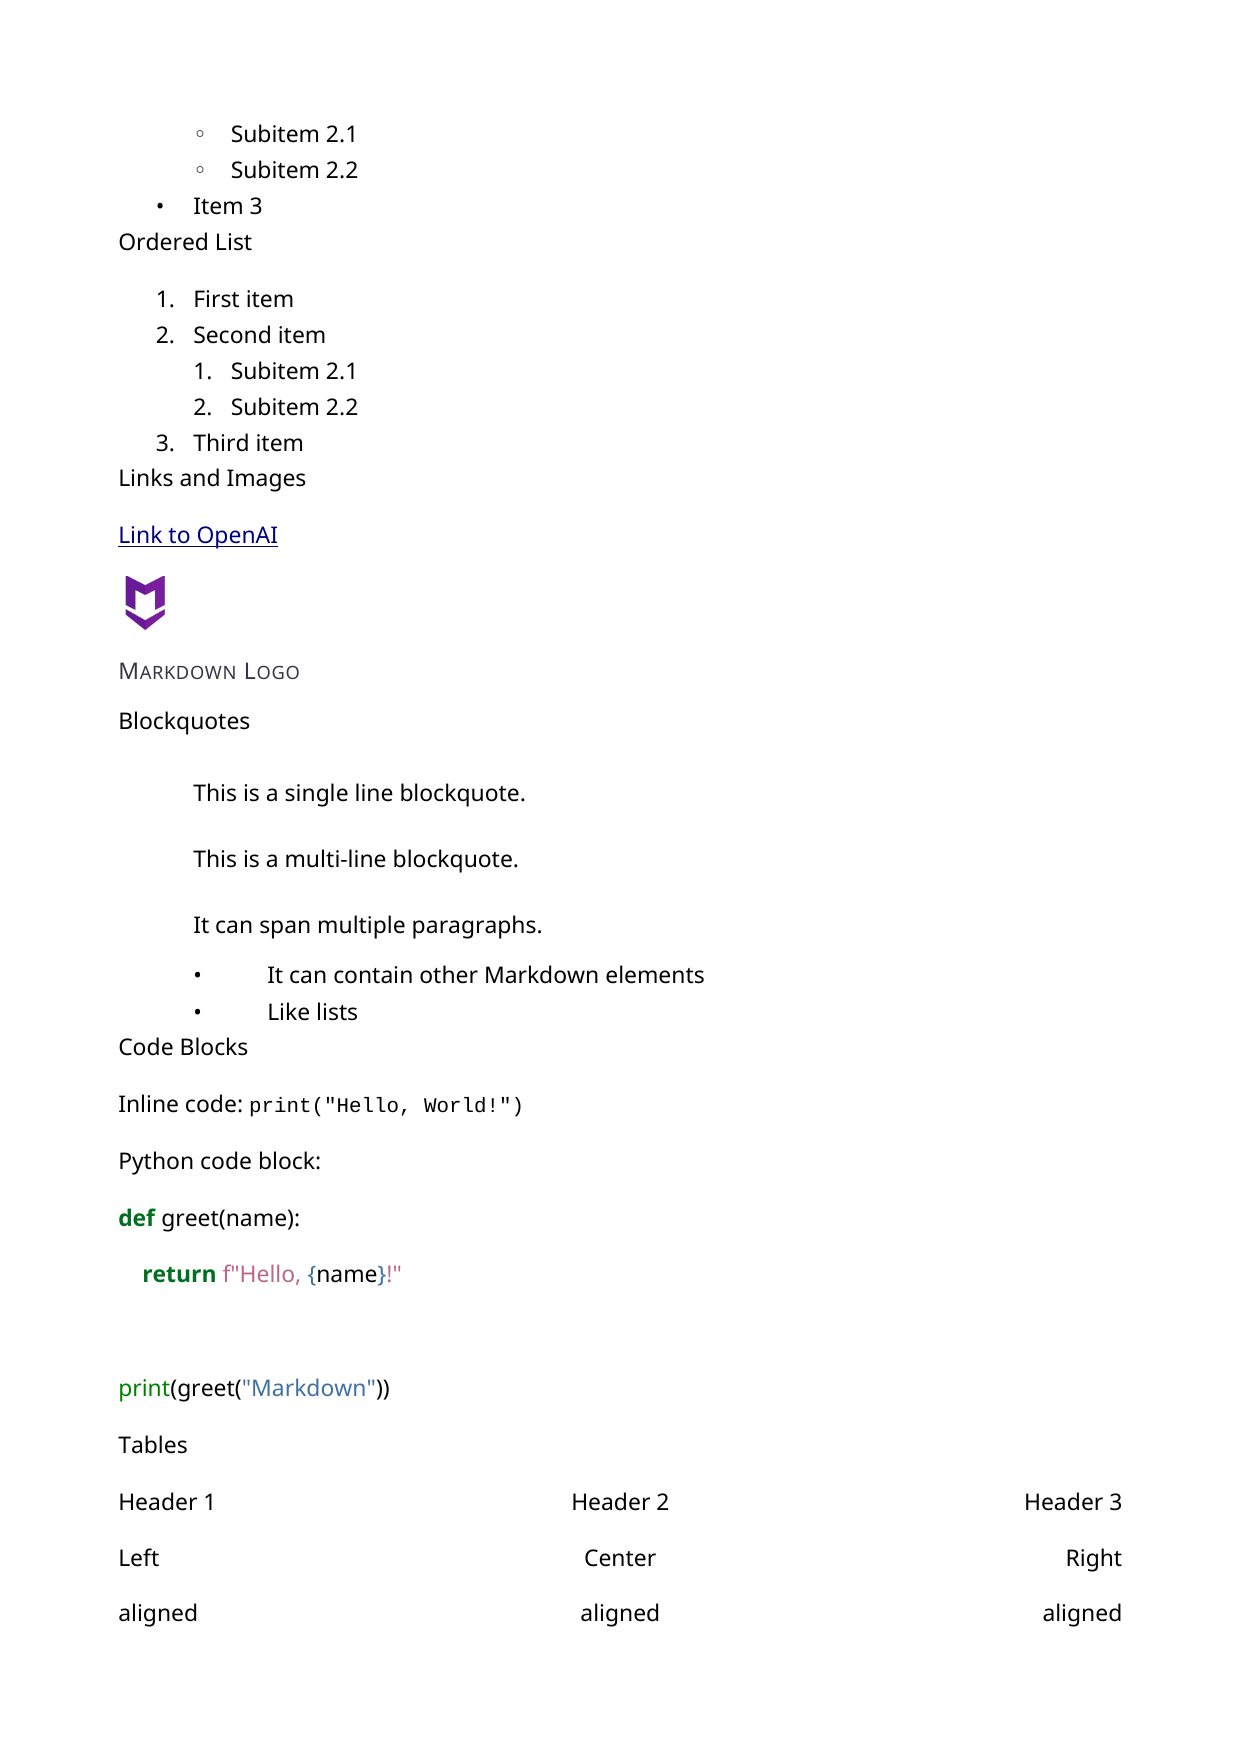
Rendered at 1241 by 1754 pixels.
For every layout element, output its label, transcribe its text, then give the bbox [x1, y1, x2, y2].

subtitle Code Blocks [118, 1031, 1122, 1063]
list Subitem 2.1 [193, 354, 1122, 386]
table_cell aligned [118, 1598, 453, 1629]
text Python code block: [118, 1145, 1122, 1176]
list It can contain other Markdown elements [193, 959, 1122, 991]
text This is a multi-line blockquote. [193, 843, 1122, 874]
text return f"Hello, {name}!" [118, 1258, 1122, 1290]
text Link to OpenAI [118, 519, 1122, 550]
subtitle Ordered List [118, 226, 1122, 257]
list Subitem 2.2 [193, 154, 1122, 185]
table_cell Right [788, 1541, 1122, 1597]
list Like lists [193, 995, 1122, 1027]
table_cell aligned [453, 1598, 787, 1629]
text def greet(name): [118, 1202, 1122, 1233]
picture [118, 576, 172, 630]
text This is a single line blockquote. [193, 777, 1122, 808]
subtitle Tables [118, 1429, 1122, 1460]
text Inline code: print("Hello, World!") [118, 1088, 1122, 1119]
table_cell aligned [788, 1598, 1122, 1629]
subtitle Links and Images [118, 462, 1122, 494]
list Subitem 2.2 [193, 391, 1122, 422]
table_header Header 2 [453, 1486, 787, 1541]
list Second item [156, 319, 1122, 350]
subtitle Blockquotes [118, 705, 1122, 736]
text print(greet("Markdown")) [118, 1372, 1122, 1403]
table_header Header 3 [788, 1486, 1122, 1541]
list Item 3 [156, 190, 1122, 221]
text Markdown Logo [118, 655, 1122, 686]
text It can span multiple paragraphs. [193, 908, 1122, 940]
table_header Header 1 [118, 1486, 453, 1541]
table_cell Left [118, 1541, 453, 1597]
table_cell Center [453, 1541, 787, 1597]
list Subitem 2.1 [193, 118, 1122, 149]
list Third item [156, 426, 1122, 458]
list First item [156, 283, 1122, 314]
